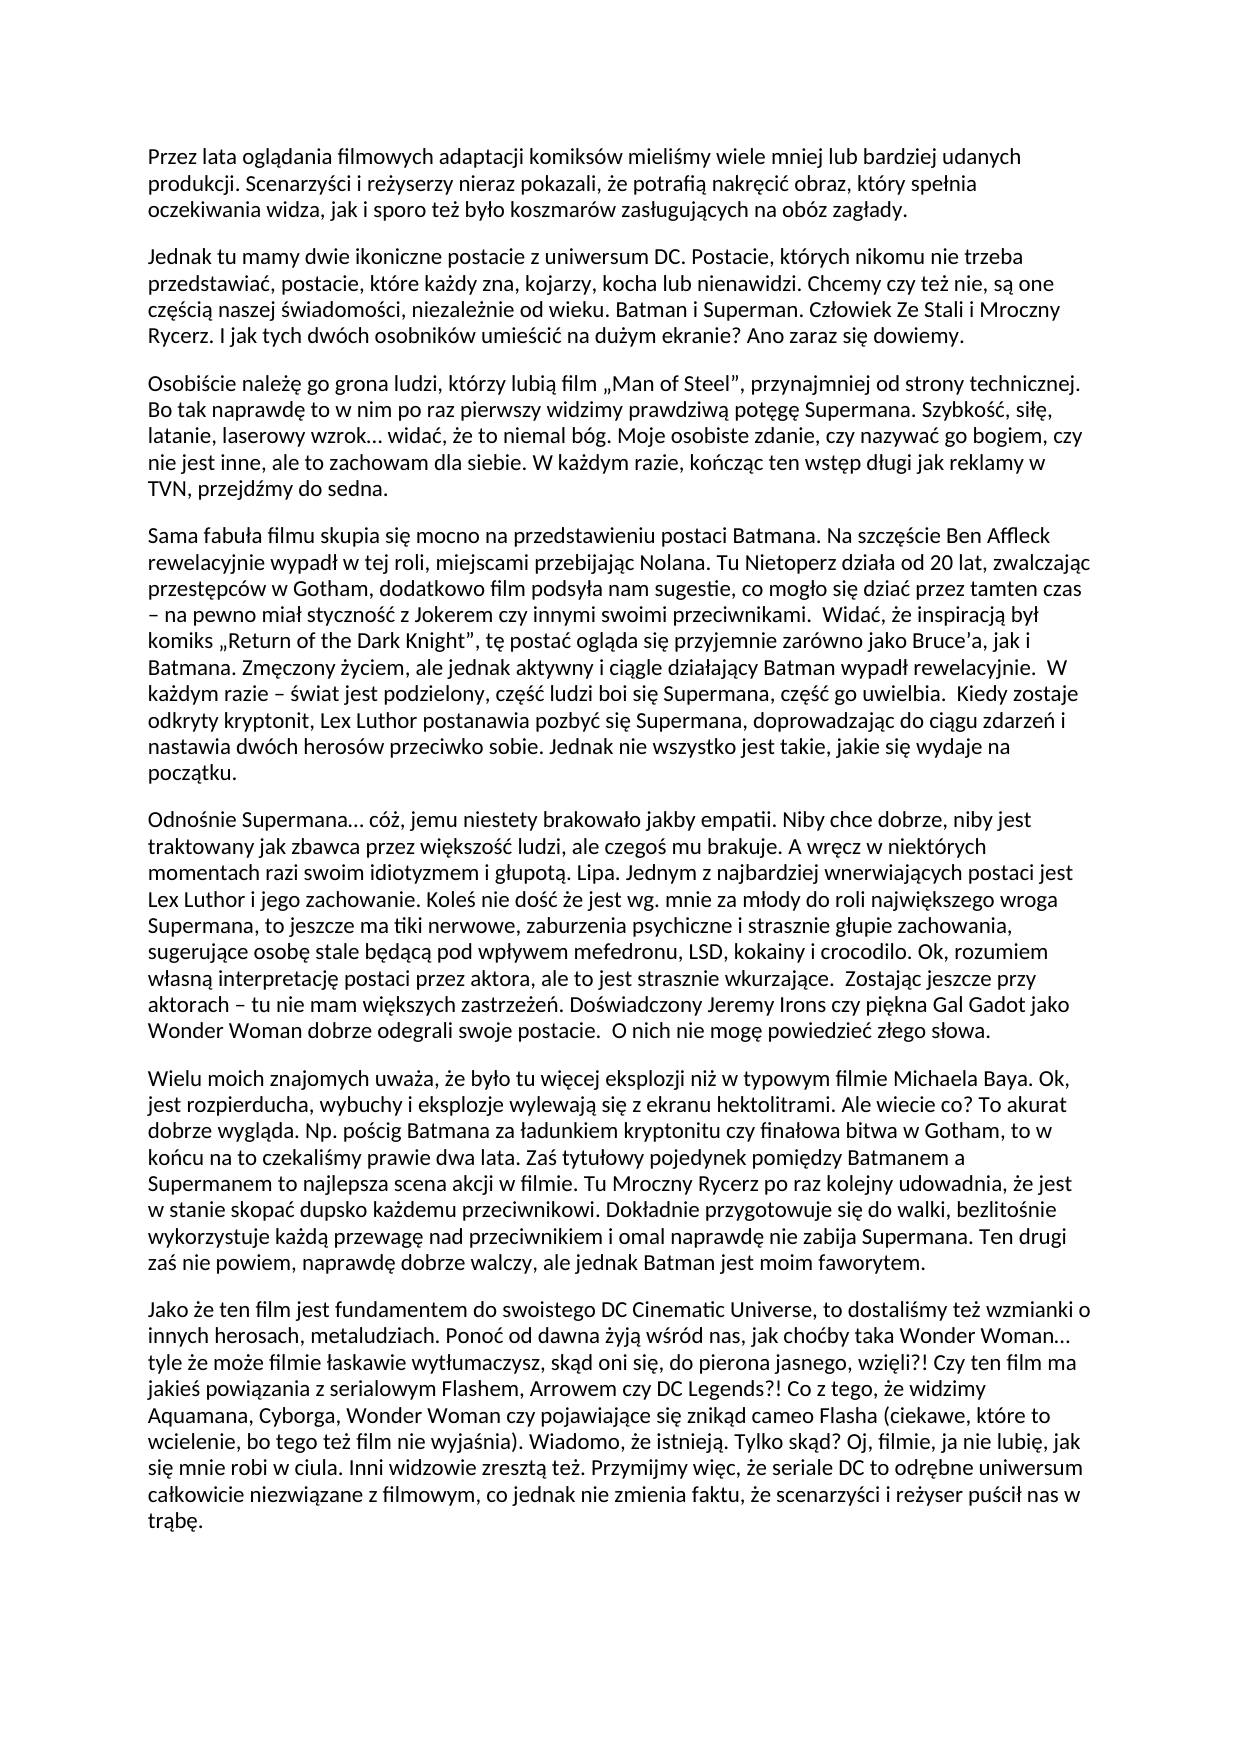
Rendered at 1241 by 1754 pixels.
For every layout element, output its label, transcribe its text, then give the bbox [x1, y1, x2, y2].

text Osobiście należę go grona ludzi, którzy lubią film „Man of Steel”, przynajmniej od strony technicznej. Bo tak naprawdę to w nim po raz pierwszy widzimy prawdziwą potęgę Supermana. Szybkość, siłę, latanie, laserowy wzrok… widać, że to niemal bóg. Moje osobiste zdanie, czy nazywać go bogiem, czy nie jest inne, ale to zachowam dla siebie. W każdym razie, kończąc ten wstęp długi jak reklamy w TVN, przejdźmy do sedna. [148, 374, 1093, 502]
text Odnośnie Supermana… cóż, jemu niestety brakowało jakby empatii. Niby chce dobrze, niby jest traktowany jak zbawca przez większość ludzi, ale czegoś mu brakuje. A wręcz w niektórych momentach razi swoim idiotyzmem i głupotą. Lipa. Jednym z najbardziej wnerwiających postaci jest Lex Luthor i jego zachowanie. Koleś nie dość że jest wg. mnie za młody do roli największego wroga Supermana, to jeszcze ma tiki nerwowe, zaburzenia psychiczne i strasznie głupie zachowania, sugerujące osobę stale będącą pod wpływem mefedronu, LSD, kokainy i crocodilo. Ok, rozumiem własną interpretację postaci przez aktora, ale to jest strasznie wkurzające. Zostając jeszcze przy aktorach – tu nie mam większych zastrzeżeń. Doświadczony Jeremy Irons czy piękna Gal Gadot jako Wonder Woman dobrze odegrali swoje postacie. O nich nie mogę powiedzieć złego słowa. [148, 811, 1093, 1044]
text Jako że ten film jest fundamentem do swoistego DC Cinematic Universe, to dostaliśmy też wzmianki o innych herosach, metaludziach. Ponoć od dawna żyją wśród nas, jak choćby taka Wonder Woman… tyle że może filmie łaskawie wytłumaczysz, skąd oni się, do pierona jasnego, wzięli?! Czy ten film ma jakieś powiązania z serialowym Flashem, Arrowem czy DC Legends?! Co z tego, że widzimy Aquamana, Cyborga, Wonder Woman czy pojawiające się znikąd cameo Flasha (ciekawe, które to wcielenie, bo tego też film nie wyjaśnia). Wiadomo, że istnieją. Tylko skąd? Oj, filmie, ja nie lubię, jak się mnie robi w ciula. Inni widzowie zresztą też. Przymijmy więc, że seriale DC to odrębne uniwersum całkowicie niezwiązane z filmowym, co jednak nie zmienia faktu, że scenarzyści i reżyser puścił nas w trąbę. [148, 1300, 1093, 1534]
text Przez lata oglądania filmowych adaptacji komiksów mieliśmy wiele mniej lub bardziej udanych produkcji. Scenarzyści i reżyserzy nieraz pokazali, że potrafią nakręcić obraz, który spełnia oczekiwania widza, jak i sporo też było koszmarów zasługujących na obóz zagłady. [148, 148, 1093, 223]
text Sama fabuła filmu skupia się mocno na przedstawieniu postaci Batmana. Na szczęście Ben Affleck rewelacyjnie wypadł w tej roli, miejscami przebijając Nolana. Tu Nietoperz działa od 20 lat, zwalczając przestępców w Gotham, dodatkowo film podsyła nam sugestie, co mogło się dziać przez tamten czas – na pewno miał styczność z Jokerem czy innymi swoimi przeciwnikami. Widać, że inspiracją był komiks „Return of the Dark Knight”, tę postać ogląda się przyjemnie zarówno jako Bruce’a, jak i Batmana. Zmęczony życiem, ale jednak aktywny i ciągle działający Batman wypadł rewelacyjnie. W każdym razie – świat jest podzielony, część ludzi boi się Supermana, część go uwielbia. Kiedy zostaje odkryty kryptonit, Lex Luthor postanawia pozbyć się Supermana, doprowadzając do ciągu zdarzeń i nastawia dwóch herosów przeciwko sobie. Jednak nie wszystko jest takie, jakie się wydaje na początku. [148, 526, 1093, 786]
text Jednak tu mamy dwie ikoniczne postacie z uniwersum DC. Postacie, których nikomu nie trzeba przedstawiać, postacie, które każdy zna, kojarzy, kocha lub nienawidzi. Chcemy czy też nie, są one częścią naszej świadomości, niezależnie od wieku. Batman i Superman. Człowiek Ze Stali i Mroczny Rycerz. I jak tych dwóch osobników umieścić na dużym ekranie? Ano zaraz się dowiemy. [148, 247, 1093, 349]
text Wielu moich znajomych uważa, że było tu więcej eksplozji niż w typowym filmie Michaela Baya. Ok, jest rozpierducha, wybuchy i eksplozje wylewają się z ekranu hektolitrami. Ale wiecie co? To akurat dobrze wygląda. Np. pościg Batmana za ładunkiem kryptonitu czy finałowa bitwa w Gotham, to w końcu na to czekaliśmy prawie dwa lata. Zaś tytułowy pojedynek pomiędzy Batmanem a Supermanem to najlepsza scena akcji w filmie. Tu Mroczny Rycerz po raz kolejny udowadnia, że jest w stanie skopać dupsko każdemu przeciwnikowi. Dokładnie przygotowuje się do walki, bezlitośnie wykorzystuje każdą przewagę nad przeciwnikiem i omal naprawdę nie zabija Supermana. Ten drugi zaś nie powiem, naprawdę dobrze walczy, ale jednak Batman jest moim faworytem. [148, 1069, 1093, 1276]
